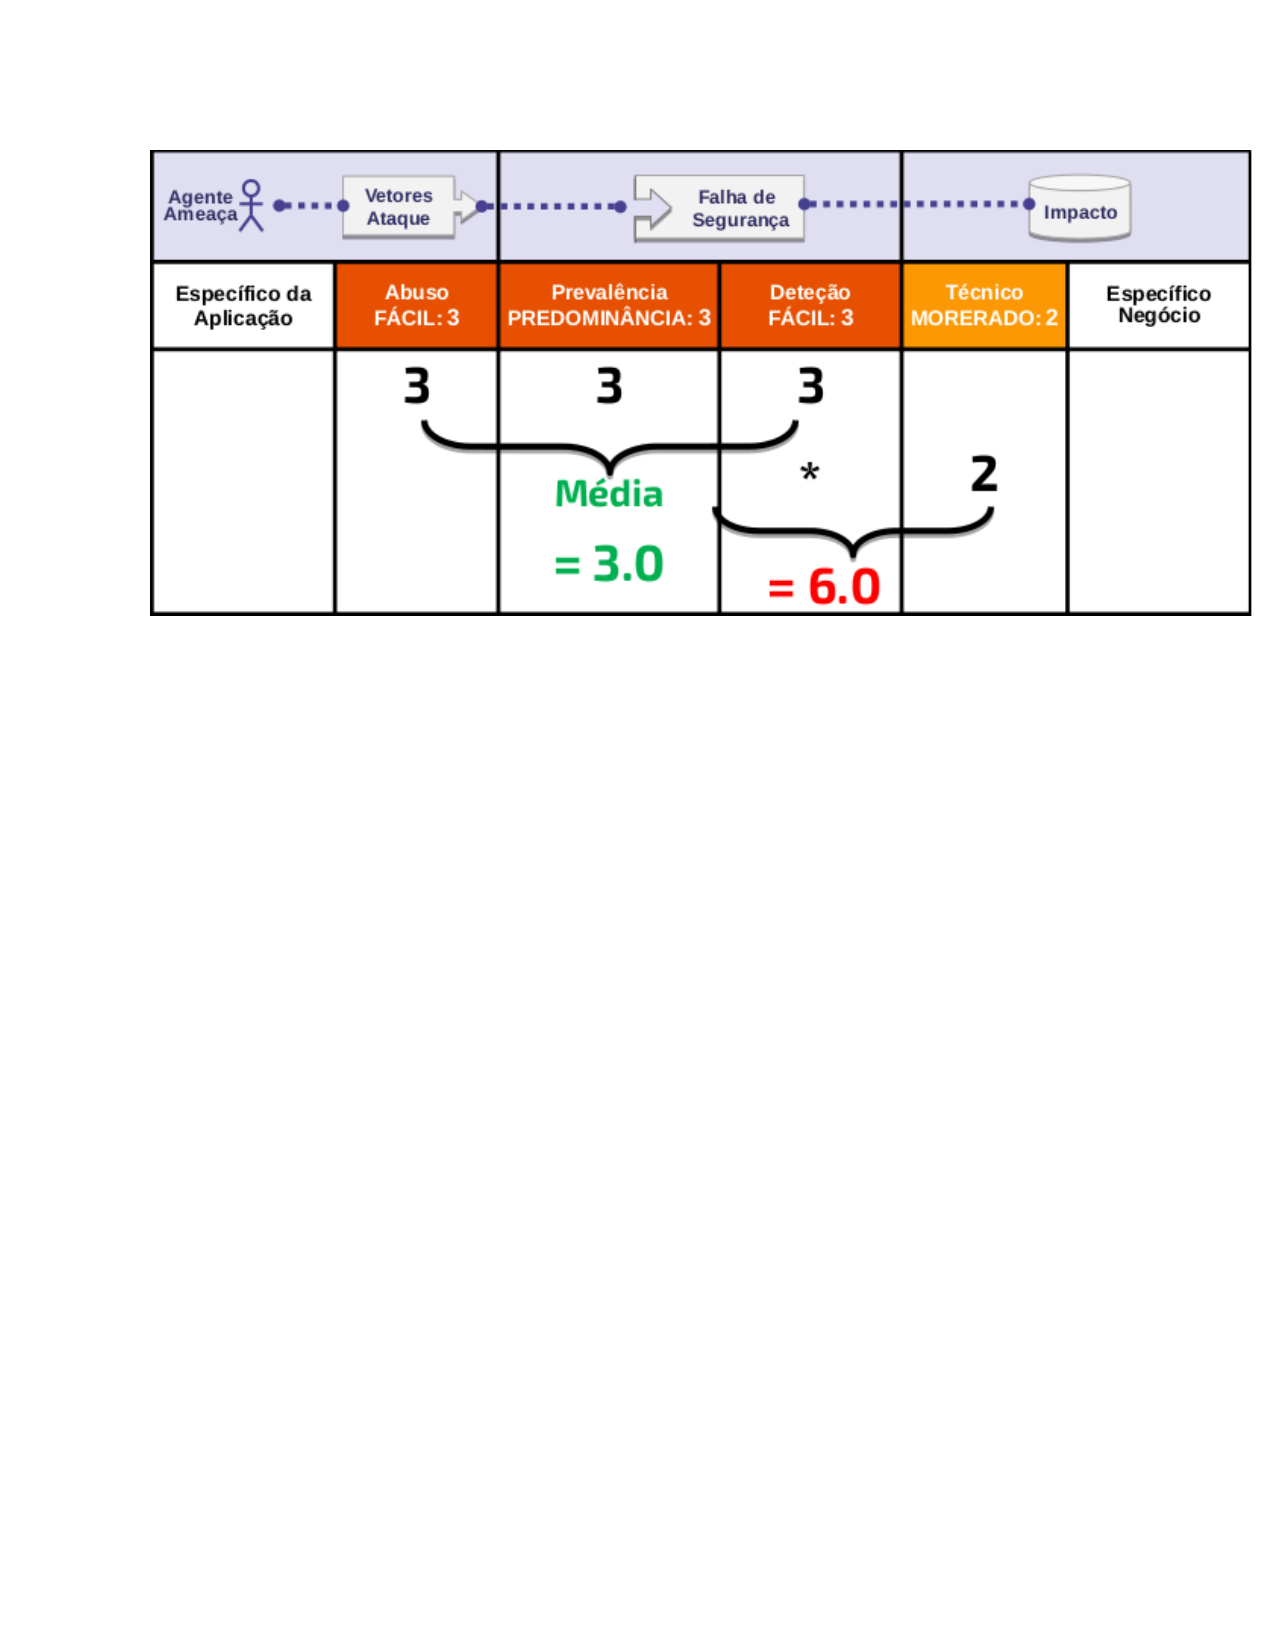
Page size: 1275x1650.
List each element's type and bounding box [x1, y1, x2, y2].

picture [150, 150, 1252, 616]
